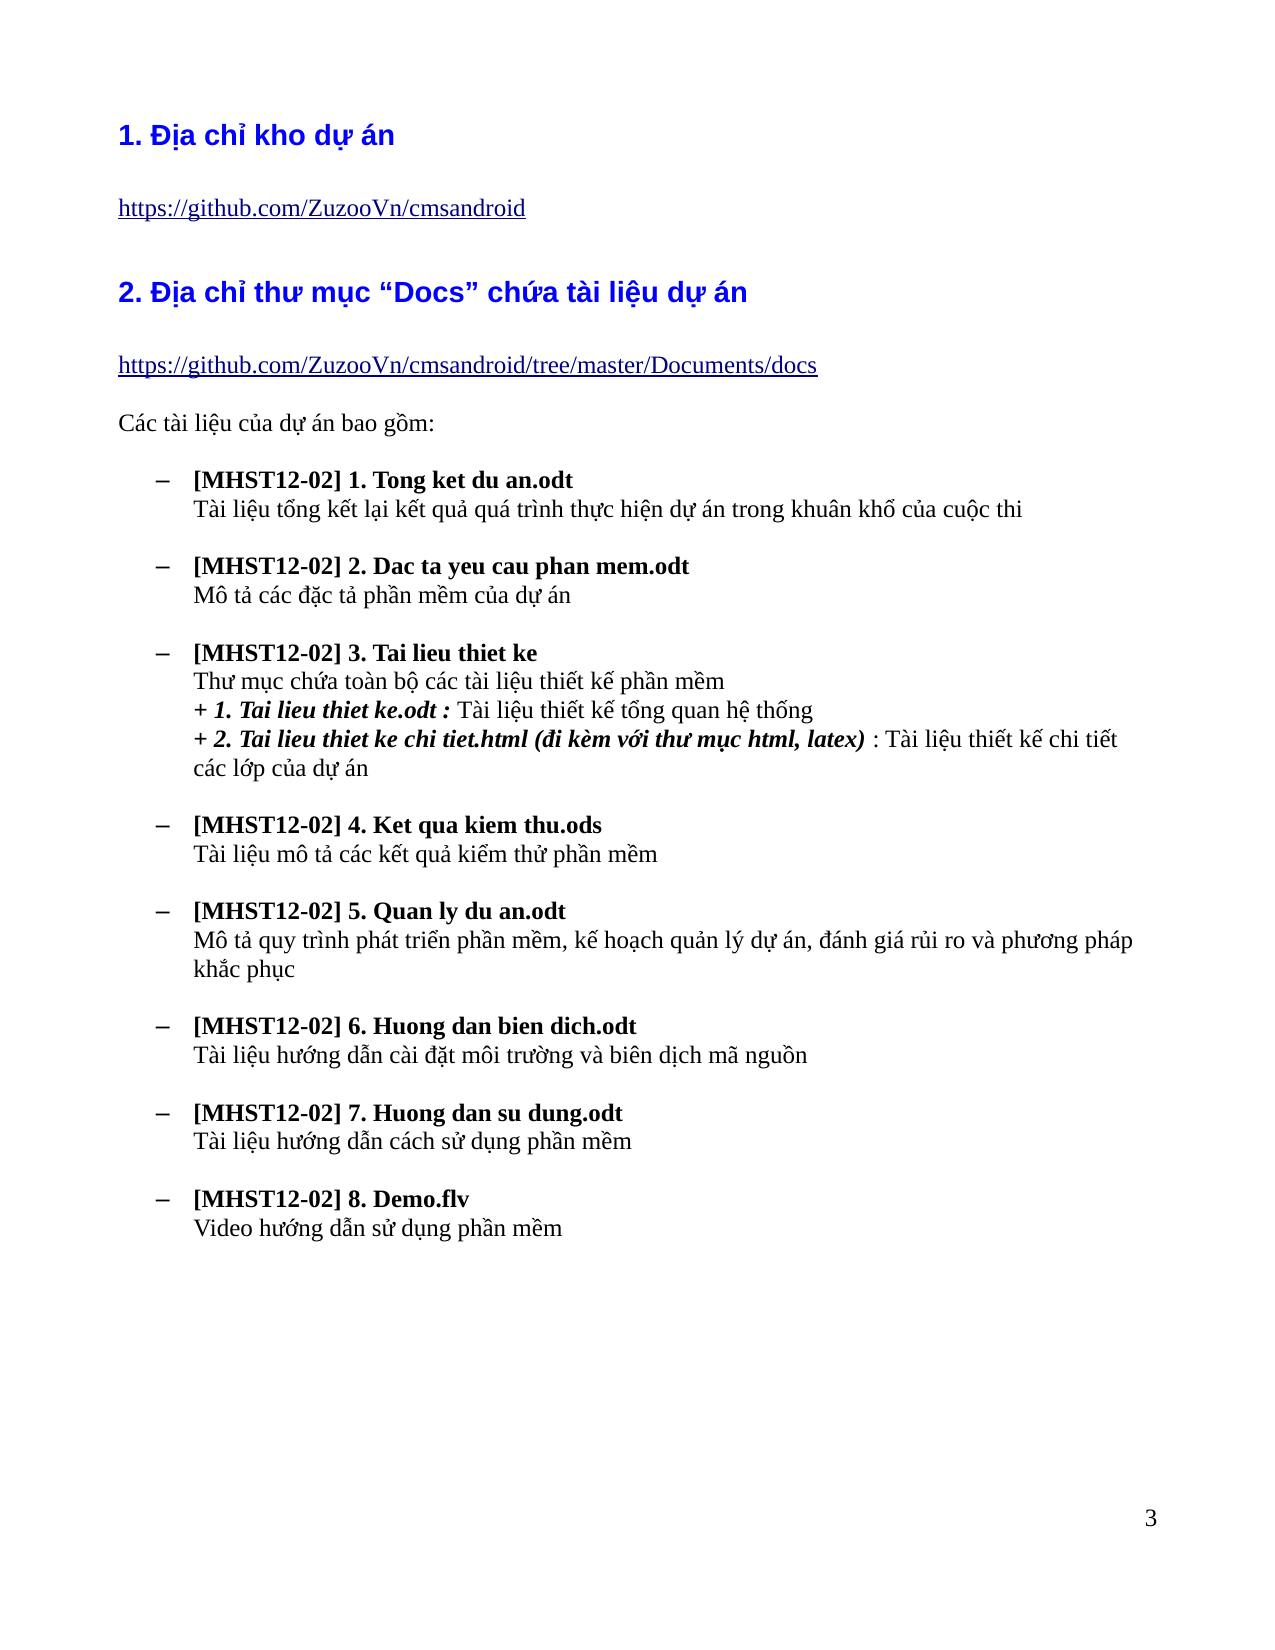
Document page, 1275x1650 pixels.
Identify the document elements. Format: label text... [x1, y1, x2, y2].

list [MHST12-02] 2. Dac ta yeu cau phan mem.odt [156, 551, 1157, 580]
list Mô tả quy trình phát triển phần mềm, kế hoạch quản lý dự án, đánh giá rủi ro và phương pháp khắc phục [156, 925, 1157, 983]
text https://github.com/ZuzooVn/cmsandroid/tree/master/Documents/docs [118, 350, 1157, 379]
list [MHST12-02] 8. Demo.flv [156, 1184, 1157, 1213]
list [MHST12-02] 1. Tong ket du an.odt [156, 465, 1157, 494]
subtitle 2. Địa chỉ thư mục “Docs” chứa tài liệu dự án [118, 275, 1157, 309]
list Tài liệu hướng dẫn cách sử dụng phần mềm [156, 1126, 1157, 1155]
list [MHST12-02] 3. Tai lieu thiet ke [156, 638, 1157, 666]
list Thư mục chứa toàn bộ các tài liệu thiết kế phần mềm [156, 666, 1157, 695]
list Tài liệu hướng dẫn cài đặt môi trường và biên dịch mã nguồn [156, 1040, 1157, 1069]
list [MHST12-02] 4. Ket qua kiem thu.ods [156, 810, 1157, 839]
list + 1. Tai lieu thiet ke.odt : Tài liệu thiết kế tổng quan hệ thống [156, 695, 1157, 724]
list Tài liệu tổng kết lại kết quả quá trình thực hiện dự án trong khuân khổ của cuộc thi [156, 494, 1157, 523]
list [MHST12-02] 5. Quan ly du an.odt [156, 896, 1157, 925]
subtitle 1. Địa chỉ kho dự án [118, 118, 1157, 152]
list [MHST12-02] 7. Huong dan su dung.odt [156, 1098, 1157, 1126]
list Tài liệu mô tả các kết quả kiểm thử phần mềm [156, 839, 1157, 868]
list + 2. Tai lieu thiet ke chi tiet.html (đi kèm với thư mục html, latex) : Tài liệu thiết kế chi tiết các lớp của dự án [156, 724, 1157, 781]
list [MHST12-02] 6. Huong dan bien dich.odt [156, 1011, 1157, 1040]
text Các tài liệu của dự án bao gồm: [118, 408, 1157, 436]
list Video hướng dẫn sử dụng phần mềm [156, 1213, 1157, 1241]
text https://github.com/ZuzooVn/cmsandroid [118, 193, 1157, 222]
list Mô tả các đặc tả phần mềm của dự án [156, 580, 1157, 609]
